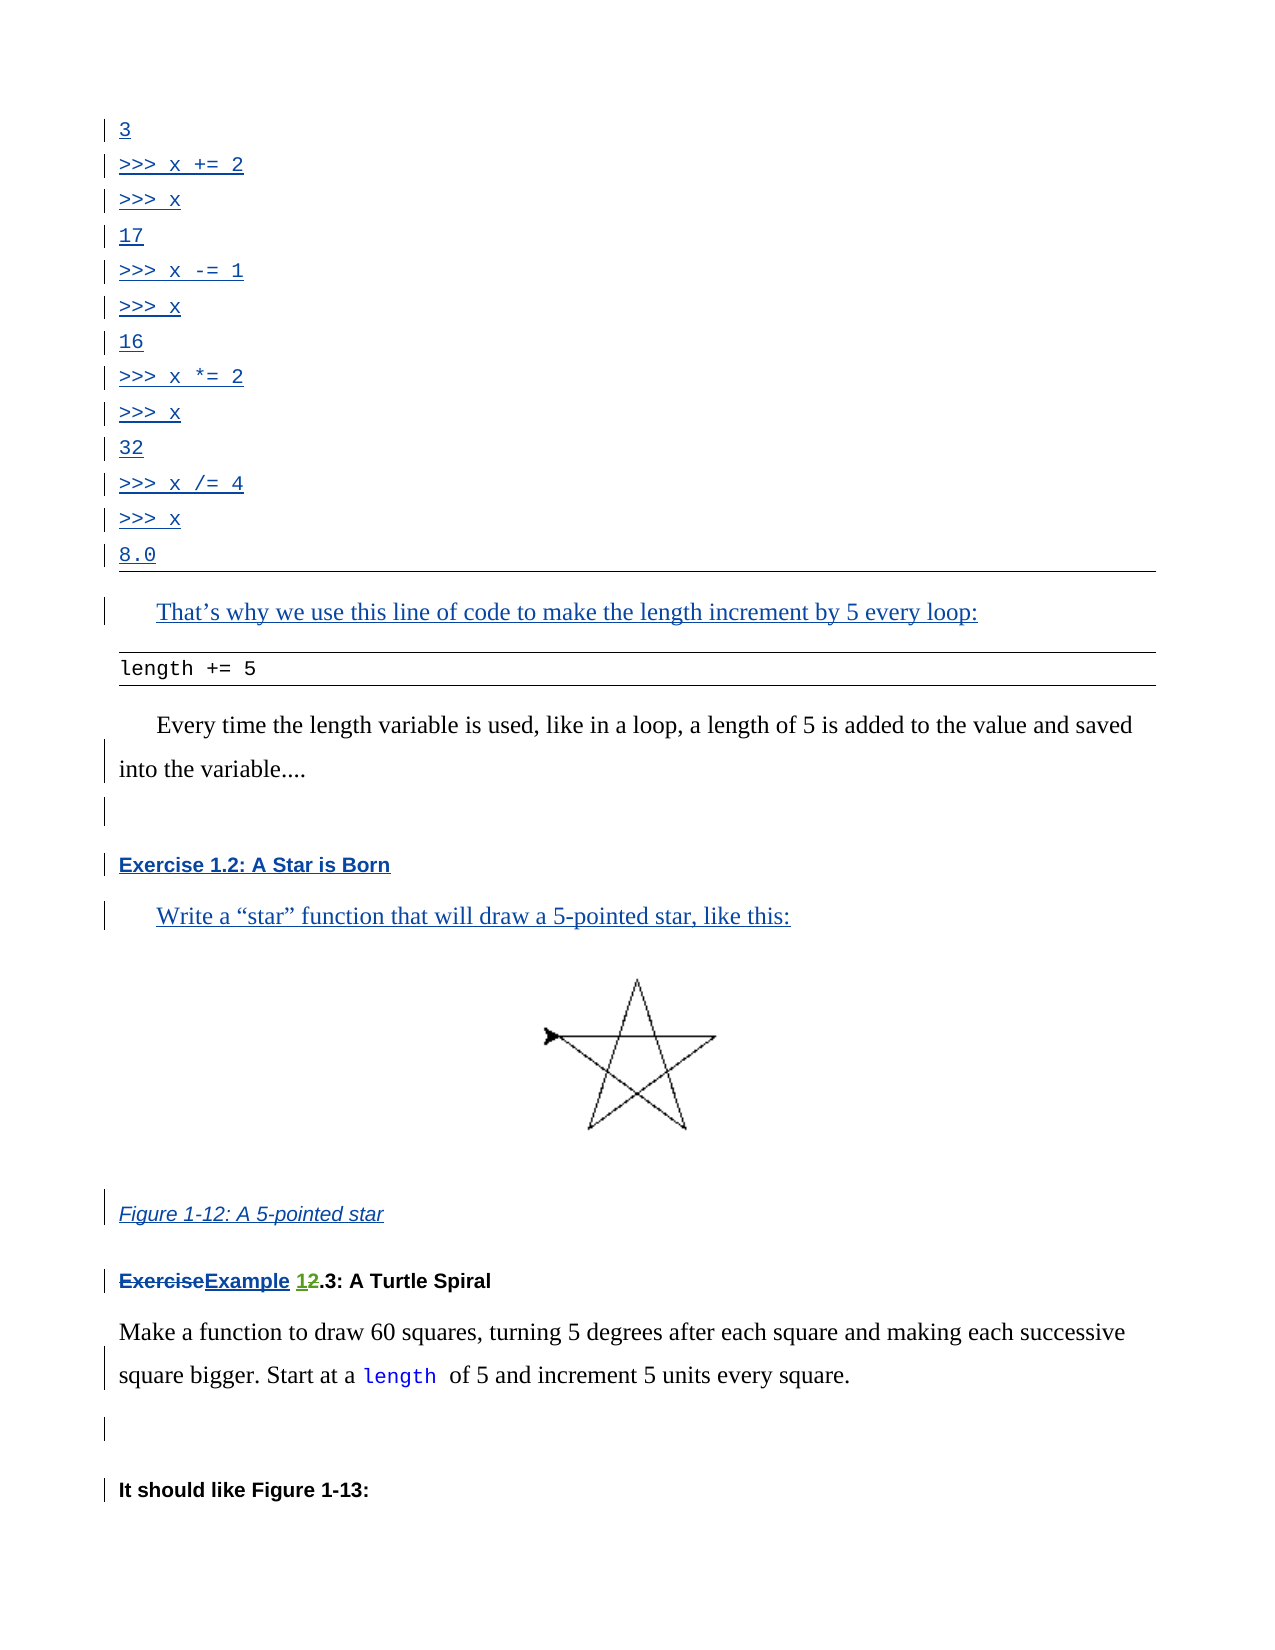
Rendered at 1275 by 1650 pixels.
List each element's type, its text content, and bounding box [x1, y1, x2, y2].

text Write a “star” function that will draw a 5-pointed star, like this: [118, 901, 1156, 930]
text Example 1.3: A Turtle Spiral [118, 1268, 1156, 1292]
text 16 [118, 331, 1156, 355]
text >>> x [118, 296, 1156, 319]
text 17 [118, 225, 1156, 248]
text >>> x /= 4 [118, 473, 1156, 496]
picture [510, 944, 765, 1190]
text >>> x [118, 508, 1156, 532]
text Every time the length variable is used, like in a loop, a length of 5 is added to the value and saved into the variable.... [118, 711, 1156, 826]
text That’s why we use this line of code to make the length increment by 5 every loop: [118, 597, 1156, 625]
text 32 [118, 437, 1156, 461]
text 8.0 [118, 543, 1156, 572]
text >>> x += 2 [118, 154, 1156, 178]
text 3 [118, 118, 1156, 142]
text >>> x [118, 402, 1156, 426]
text Make a function to draw 60 squares, turning 5 degrees after each square and making each successive square bigger. Start at a length of 5 and increment 5 units every square. [118, 1317, 1156, 1390]
text >>> x -= 1 [118, 260, 1156, 284]
text Figure 1-12: A 5-pointed star [118, 957, 1156, 1225]
text >>> x *= 2 [118, 366, 1156, 390]
text It should like Figure 1-13: [118, 1417, 1156, 1502]
text Exercise 1.2: A Star is Born [118, 852, 1156, 876]
text >>> x [118, 189, 1156, 213]
text length += 5 [118, 653, 1156, 686]
